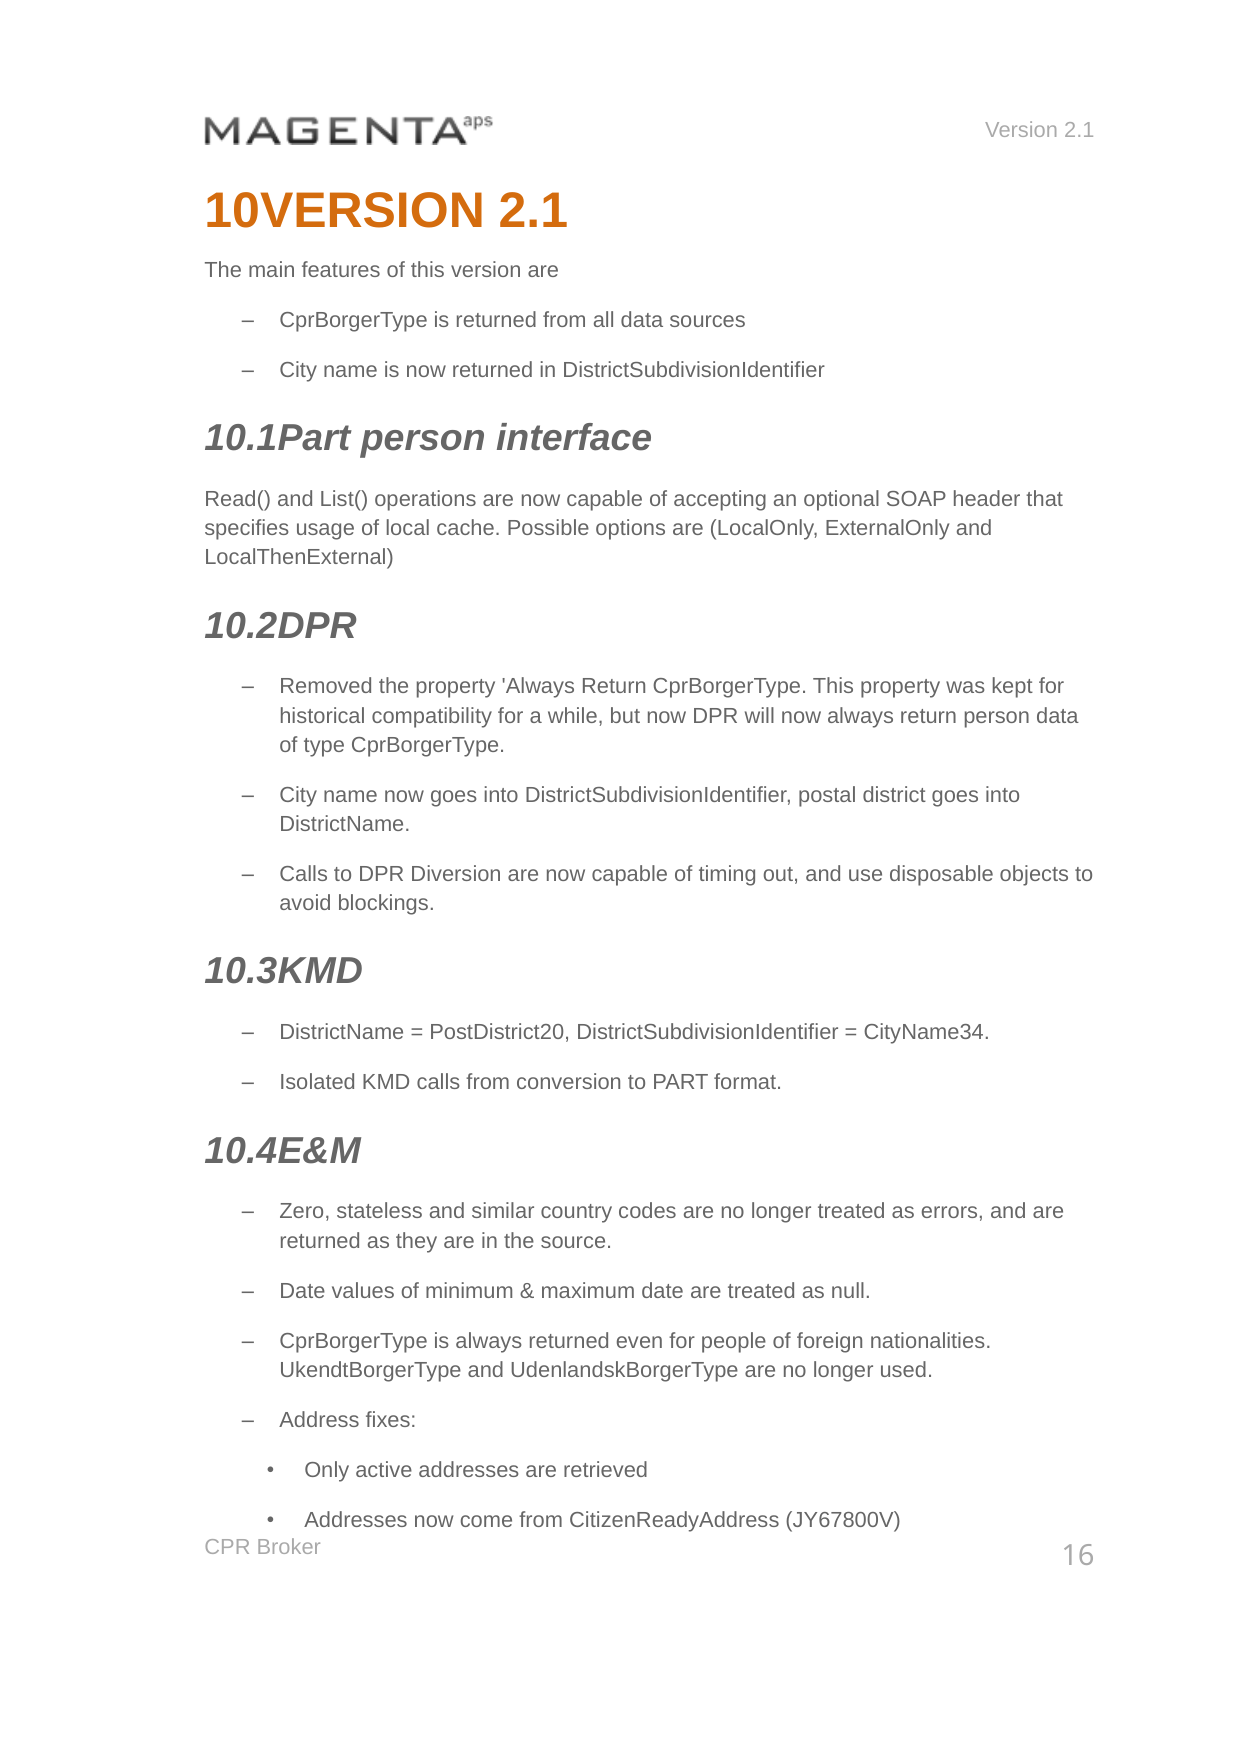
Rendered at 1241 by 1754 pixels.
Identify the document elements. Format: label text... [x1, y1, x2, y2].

subtitle Version 2.1 [204, 181, 1094, 239]
list Only active addresses are retrieved [267, 1454, 1094, 1483]
subtitle Part person interface [204, 404, 1094, 462]
list Address fixes: [242, 1404, 1094, 1433]
list CprBorgerType is always returned even for people of foreign nationalities. UkendtBorgerType and UdenlandskBorgerType are no longer used. [242, 1325, 1094, 1383]
text Read() and List() operations are now capable of accepting an optional SOAP header that specifies usage of local cache. Possible options are (LocalOnly, ExternalOnly and LocalThenExternal) [204, 483, 1094, 571]
list Removed the property 'Always Return CprBorgerType. This property was kept for historical compatibility for a while, but now DPR will now always return person data of type CprBorgerType. [242, 671, 1094, 758]
subtitle E&M [204, 1116, 1094, 1175]
list CprBorgerType is returned from all data sources [242, 304, 1094, 333]
list Isolated KMD calls from conversion to PART format. [242, 1066, 1094, 1096]
text The main features of this version are [204, 254, 1094, 283]
subtitle DPR [204, 591, 1094, 650]
subtitle KMD [204, 937, 1094, 996]
picture [204, 116, 494, 145]
list Addresses now come from CitizenReadyAddress (JY67800V) [267, 1504, 1094, 1533]
list City name now goes into DistrictSubdivisionIdentifier, postal district goes into DistrictName. [242, 779, 1094, 837]
list Zero, stateless and similar country codes are no longer treated as errors, and are returned as they are in the source. [242, 1196, 1094, 1254]
list Calls to DPR Diversion are now capable of timing out, and use disposable objects to avoid blockings. [242, 858, 1094, 916]
list DistrictName = PostDistrict20, DistrictSubdivisionIdentifier = CityName34. [242, 1016, 1094, 1046]
list Date values of minimum & maximum date are treated as null. [242, 1275, 1094, 1304]
list City name is now returned in DistrictSubdivisionIdentifier [242, 354, 1094, 383]
